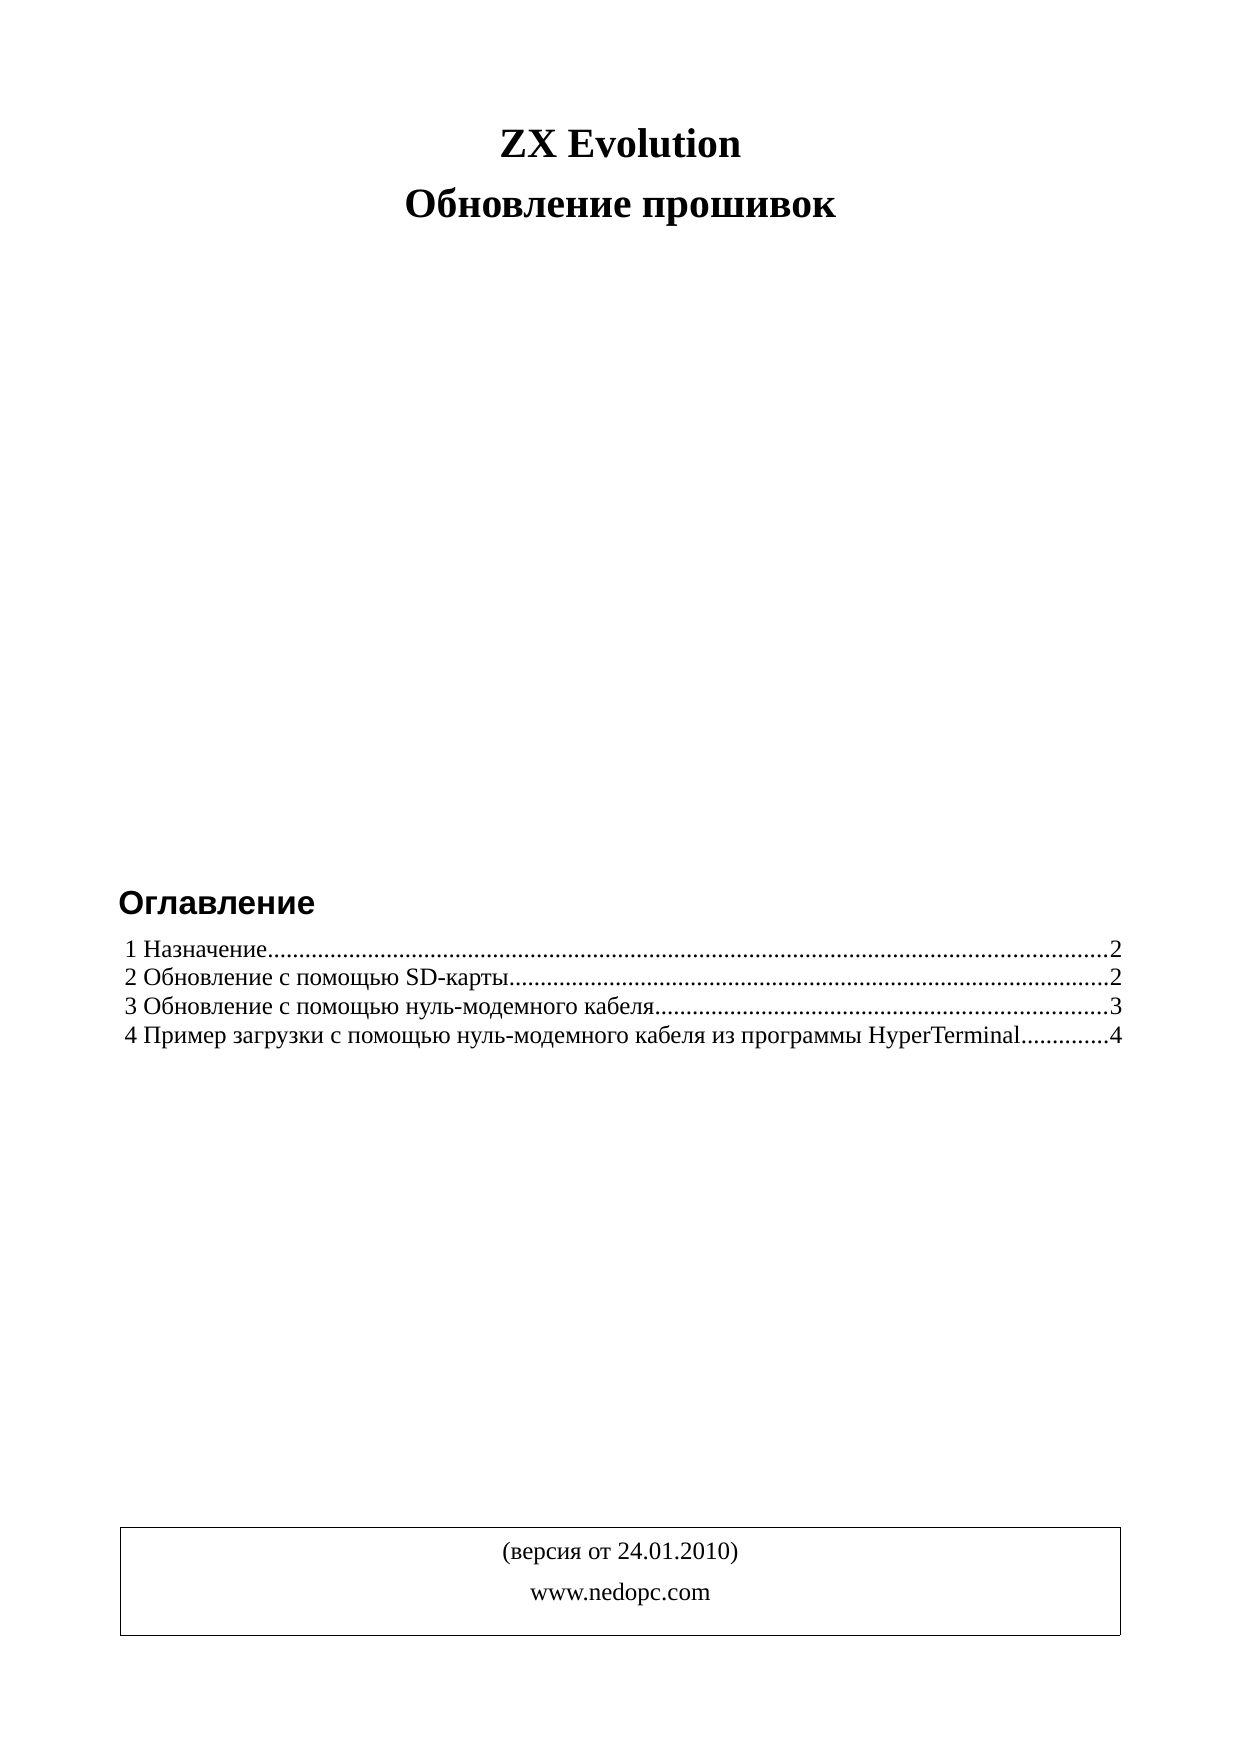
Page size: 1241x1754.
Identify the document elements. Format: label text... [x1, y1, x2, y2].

text (версия от 24.01.2010) [129, 1536, 1111, 1565]
text www.nedopc.com [129, 1577, 1111, 1606]
text Обновление прошивок [118, 178, 1122, 226]
text 1 Назначение 2 [118, 934, 1122, 962]
text 2 Обновление с помощью SD-карты 2 [118, 962, 1122, 991]
text ZX Evolution [118, 118, 1122, 166]
text 3 Обновление с помощью нуль-модемного кабеля 3 [118, 991, 1122, 1020]
text 4 Пример загрузки с помощью нуль-модемного кабеля из программы HyperTerminal 4 [118, 1020, 1122, 1049]
subtitle Оглавление [118, 883, 1122, 921]
